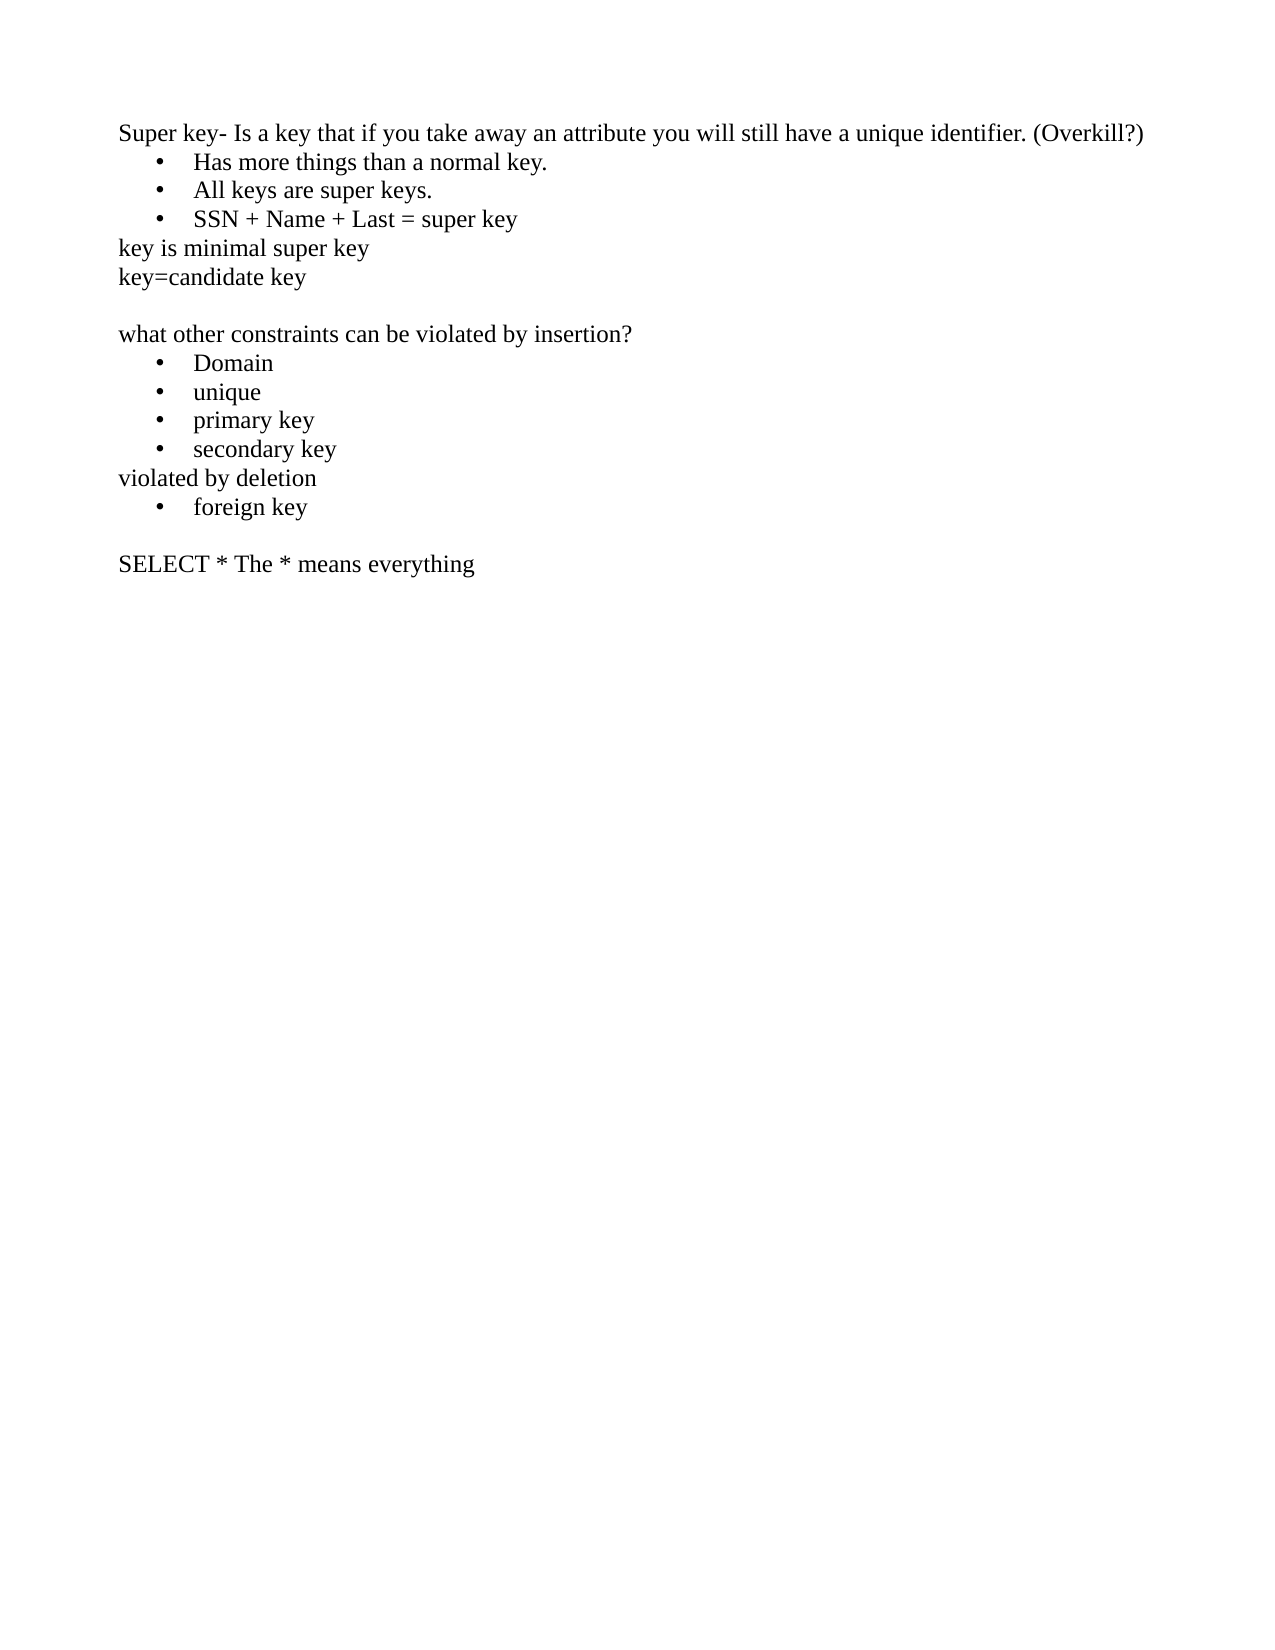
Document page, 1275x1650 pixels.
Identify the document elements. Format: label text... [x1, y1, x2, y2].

text what other constraints can be violated by insertion? [118, 319, 1157, 348]
text SELECT * The * means everything [118, 549, 1157, 578]
list secondary key [156, 434, 1157, 463]
list Domain [156, 348, 1157, 377]
text violated by deletion [118, 463, 1157, 492]
list Has more things than a normal key. [156, 147, 1157, 176]
list All keys are super keys. [156, 176, 1157, 204]
list unique [156, 377, 1157, 406]
text key=candidate key [118, 262, 1157, 291]
list foreign key [156, 492, 1157, 521]
text Super key- Is a key that if you take away an attribute you will still have a unique identifier. (Overkill?) [118, 118, 1157, 147]
list primary key [156, 406, 1157, 434]
list SSN + Name + Last = super key [156, 204, 1157, 233]
text key is minimal super key [118, 233, 1157, 262]
